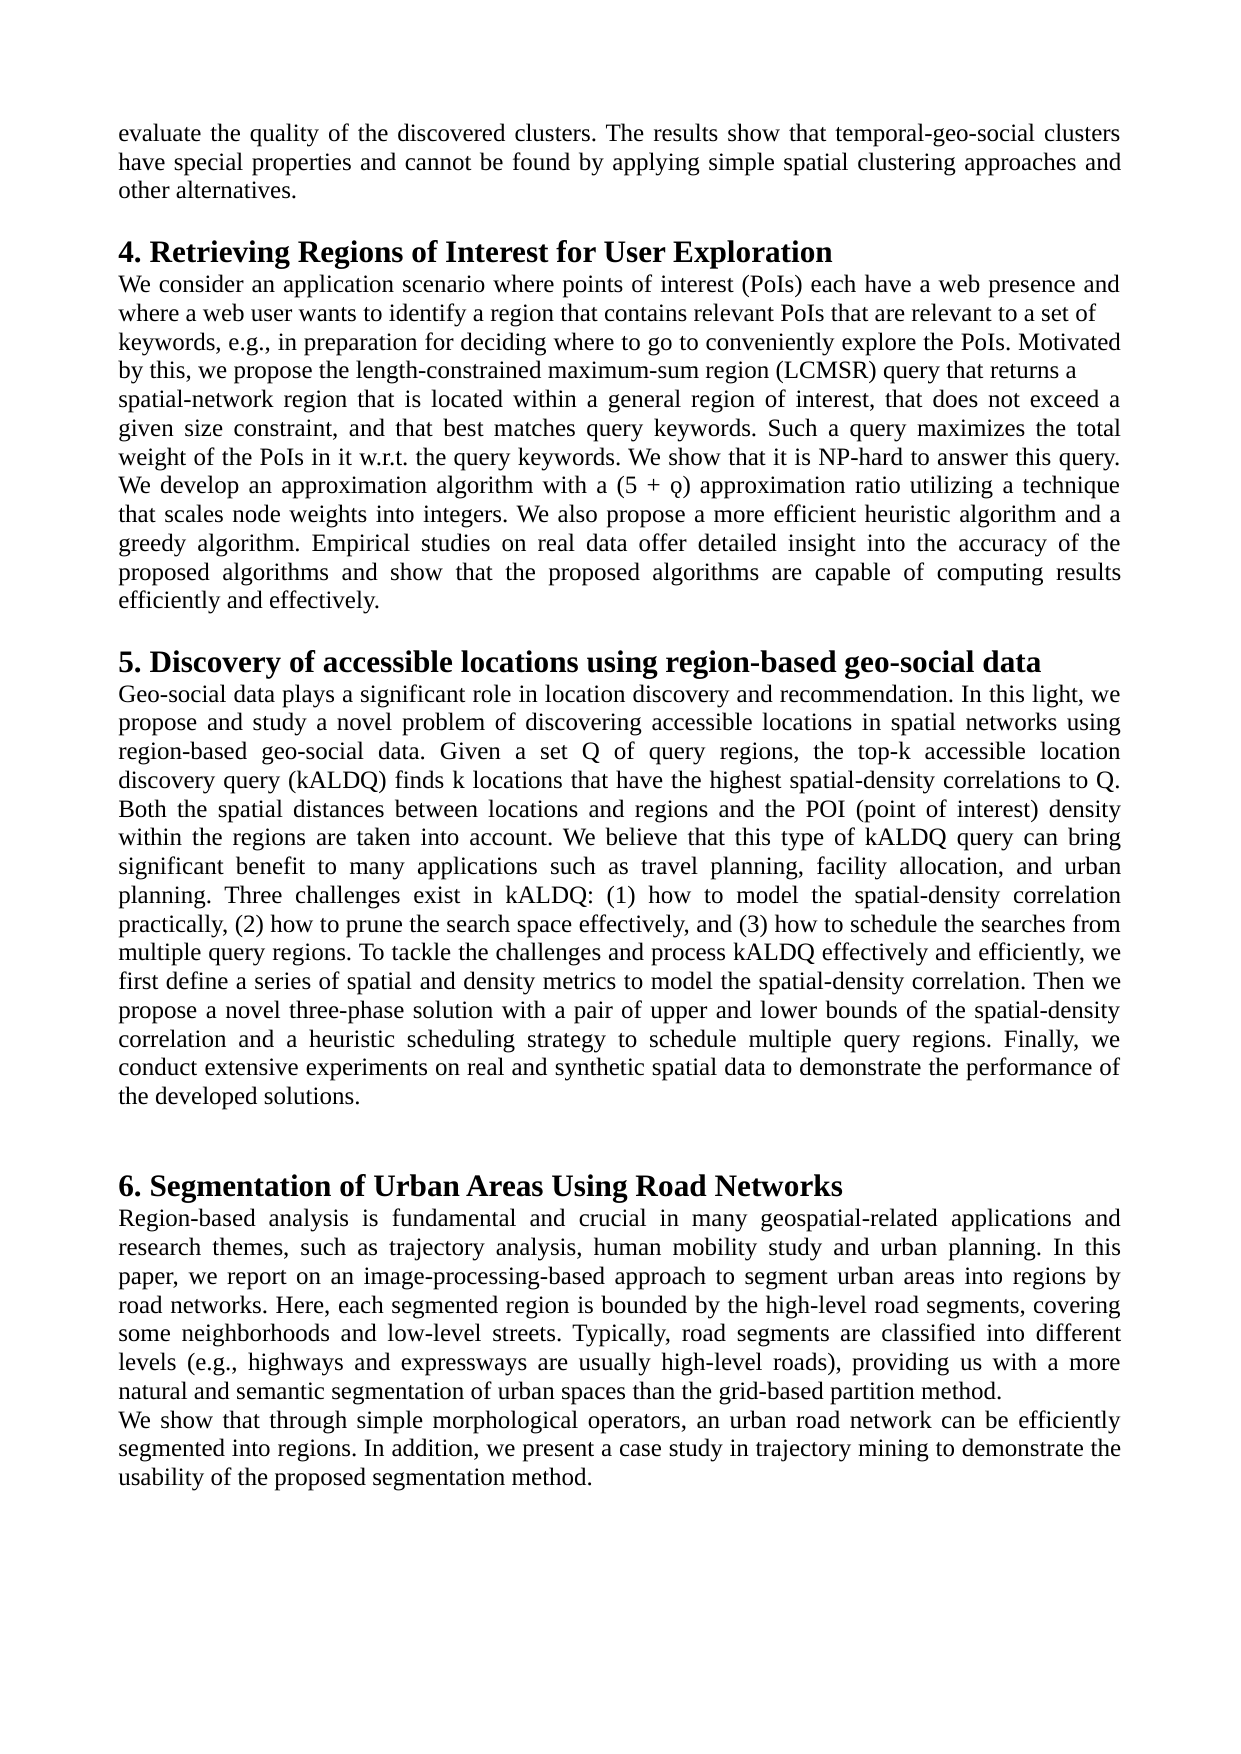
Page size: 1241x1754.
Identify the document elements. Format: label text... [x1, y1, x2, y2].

text 4. Retrieving Regions of Interest for User Exploration [118, 233, 1122, 269]
text evaluate the quality of the discovered clusters. The results show that temporal-geo-social clusters have special properties and cannot be found by applying simple spatial clustering approaches and other alternatives. [118, 118, 1122, 204]
text We consider an application scenario where points of interest (PoIs) each have a web presence and where a web user wants to identify a region that contains relevant PoIs that are relevant to a set of [118, 269, 1122, 327]
text 6. Segmentation of Urban Areas Using Road Networks [118, 1167, 1122, 1203]
text We show that through simple morphological operators, an urban road network can be efficiently segmented into regions. In addition, we present a case study in trajectory mining to demonstrate the usability of the proposed segmentation method. [118, 1405, 1122, 1491]
text Geo-social data plays a significant role in location discovery and recommendation. In this light, we propose and study a novel problem of discovering accessible locations in spatial networks using region-based geo-social data. Given a set Q of query regions, the top-k accessible location discovery query (kALDQ) finds k locations that have the highest spatial-density correlations to Q. Both the spatial distances between locations and regions and the POI (point of interest) density within the regions are taken into account. We believe that this type of kALDQ query can bring significant benefit to many applications such as travel planning, facility allocation, and urban planning. Three challenges exist in kALDQ: (1) how to model the spatial-density correlation practically, (2) how to prune the search space effectively, and (3) how to schedule the searches from multiple query regions. To tackle the challenges and process kALDQ effectively and efficiently, we first define a series of spatial and density metrics to model the spatial-density correlation. Then we propose a novel three-phase solution with a pair of upper and lower bounds of the spatial-density correlation and a heuristic scheduling strategy to schedule multiple query regions. Finally, we conduct extensive experiments on real and synthetic spatial data to demonstrate the performance of the developed solutions. [118, 679, 1122, 1110]
text 5. Discovery of accessible locations using region-based geo-social data [118, 643, 1122, 679]
text keywords, e.g., in preparation for deciding where to go to conveniently explore the PoIs. Motivated by this, we propose the length-constrained maximum-sum region (LCMSR) query that returns a [118, 327, 1122, 384]
text Region-based analysis is fundamental and crucial in many geospatial-related applications and research themes, such as trajectory analysis, human mobility study and urban planning. In this paper, we report on an image-processing-based approach to segment urban areas into regions by road networks. Here, each segmented region is bounded by the high-level road segments, covering some neighborhoods and low-level streets. Typically, road segments are classified into different levels (e.g., highways and expressways are usually high-level roads), providing us with a more natural and semantic segmentation of urban spaces than the grid-based partition method. [118, 1203, 1122, 1405]
text spatial-network region that is located within a general region of interest, that does not exceed a given size constraint, and that best matches query keywords. Such a query maximizes the total weight of the PoIs in it w.r.t. the query keywords. We show that it is NP-hard to answer this query. We develop an approximation algorithm with a (5 + ǫ) approximation ratio utilizing a technique that scales node weights into integers. We also propose a more efficient heuristic algorithm and a greedy algorithm. Empirical studies on real data offer detailed insight into the accuracy of the proposed algorithms and show that the proposed algorithms are capable of computing results efficiently and effectively. [118, 384, 1122, 614]
